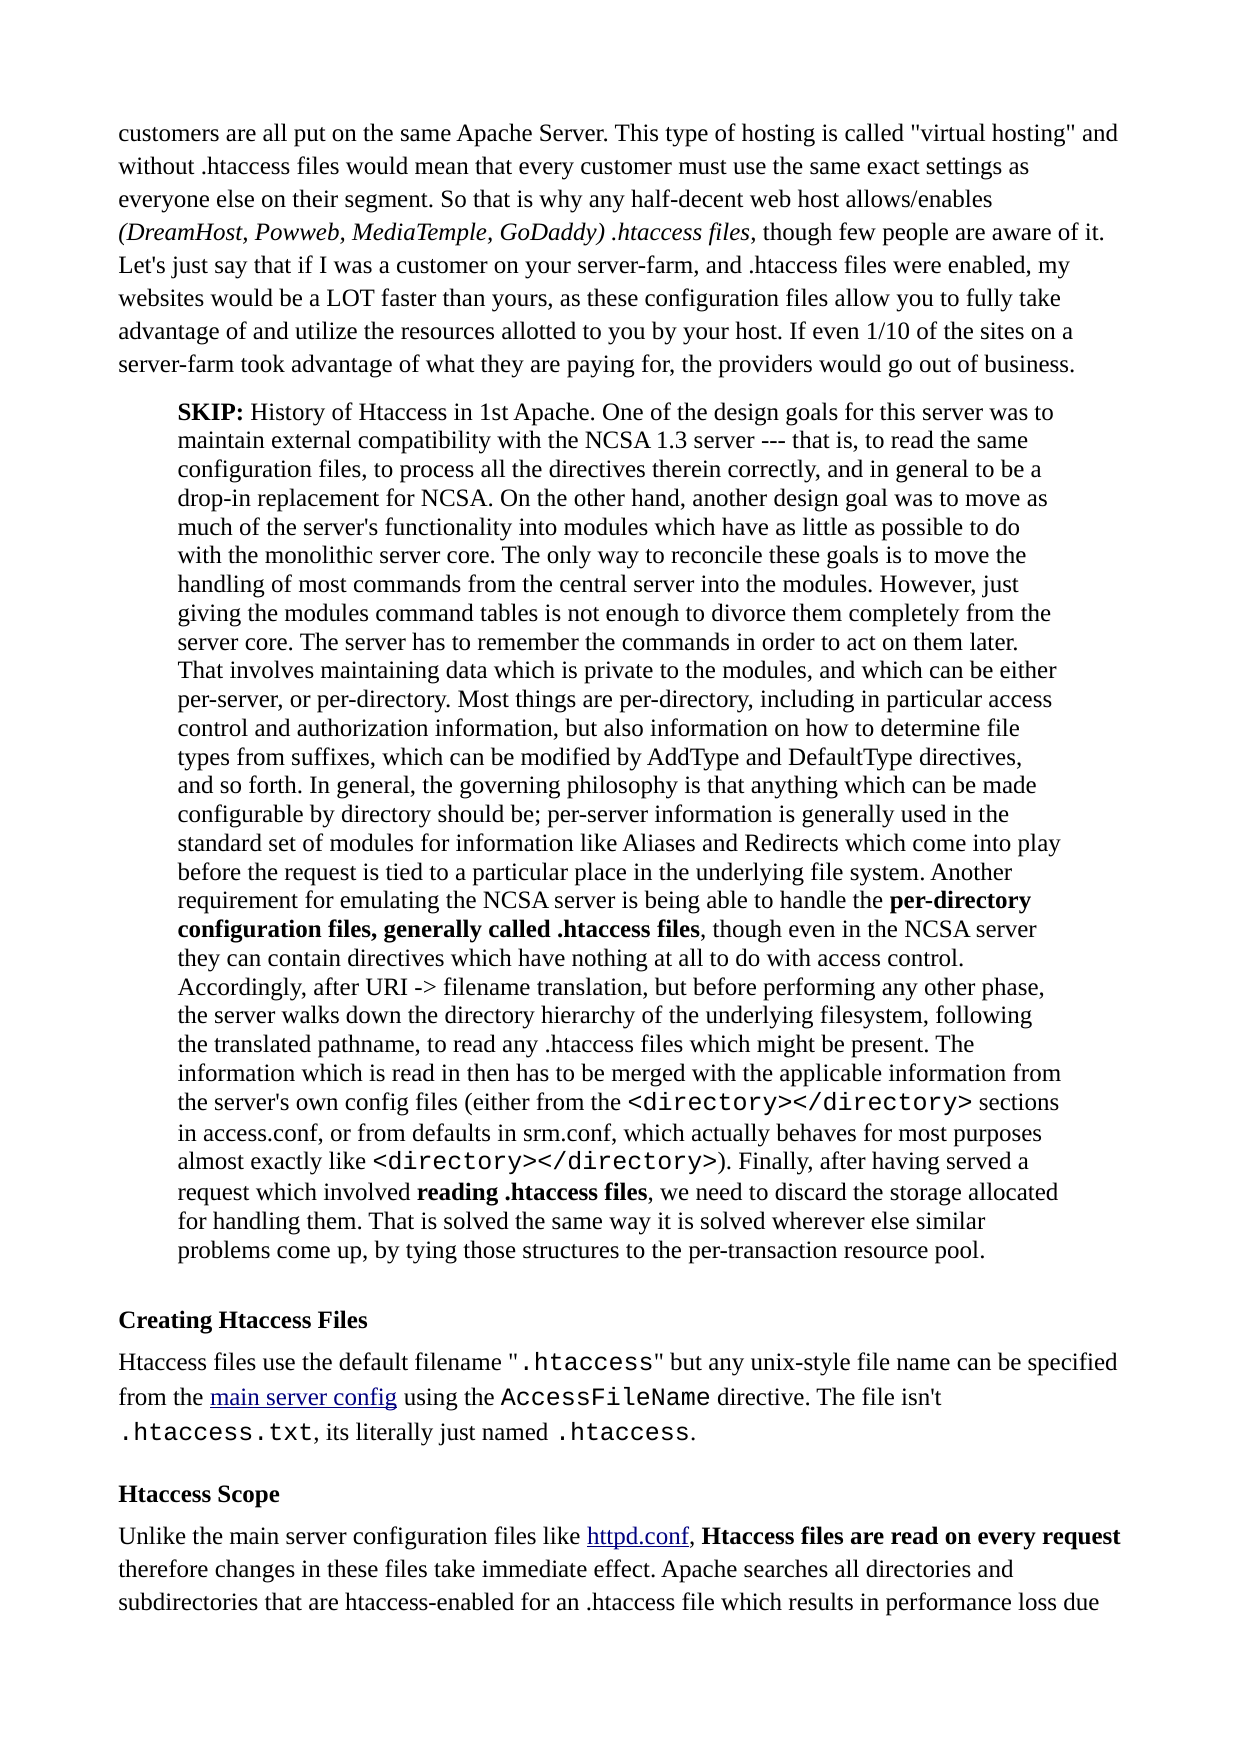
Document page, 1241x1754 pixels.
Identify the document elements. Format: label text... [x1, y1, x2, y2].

text SKIP: History of Htaccess in 1st Apache. One of the design goals for this server was to maintain external compatibility with the NCSA 1.3 server --- that is, to read the same configuration files, to process all the directives therein correctly, and in general to be a drop-in replacement for NCSA. On the other hand, another design goal was to move as much of the server's functionality into modules which have as little as possible to do with the monolithic server core. The only way to reconcile these goals is to move the handling of most commands from the central server into the modules. However, just giving the modules command tables is not enough to divorce them completely from the server core. The server has to remember the commands in order to act on them later. That involves maintaining data which is private to the modules, and which can be either per-server, or per-directory. Most things are per-directory, including in particular access control and authorization information, but also information on how to determine file types from suffixes, which can be modified by AddType and DefaultType directives, and so forth. In general, the governing philosophy is that anything which can be made configurable by directory should be; per-server information is generally used in the standard set of modules for information like Aliases and Redirects which come into play before the request is tied to a particular place in the underlying file system. Another requirement for emulating the NCSA server is being able to handle the per-directory configuration files, generally called .htaccess files, though even in the NCSA server they can contain directives which have nothing at all to do with access control. Accordingly, after URI -> filename translation, but before performing any other phase, the server walks down the directory hierarchy of the underlying filesystem, following the translated pathname, to read any .htaccess files which might be present. The information which is read in then has to be merged with the applicable information from the server's own config files (either from the <directory></directory> sections in access.conf, or from defaults in srm.conf, which actually behaves for most purposes almost exactly like <directory></directory>). Finally, after having served a request which involved reading .htaccess files, we need to discard the storage allocated for handling them. That is solved the same way it is solved wherever else similar problems come up, by tying those structures to the per-transaction resource pool. [177, 397, 1063, 1263]
subtitle Creating Htaccess Files [118, 1306, 1122, 1334]
text Unlike the main server configuration files like httpd.conf, Htaccess files are read on every request therefore changes in these files take immediate effect. Apache searches all directories and subdirectories that are htaccess-enabled for an .htaccess file which results in performance loss due [118, 1521, 1122, 1616]
text customers are all put on the same Apache Server. This type of hosting is called "virtual hosting" and without .htaccess files would mean that every customer must use the same exact settings as everyone else on their segment. So that is why any half-decent web host allows/enables (DreamHost, Powweb, MediaTemple, GoDaddy) .htaccess files, though few people are aware of it. Let's just say that if I was a customer on your server-farm, and .htaccess files were enabled, my websites would be a LOT faster than yours, as these configuration files allow you to fully take advantage of and utilize the resources allotted to you by your host. If even 1/10 of the sites on a server-farm took advantage of what they are paying for, the providers would go out of business. [118, 118, 1122, 378]
subtitle Htaccess Scope [118, 1479, 1122, 1508]
text Htaccess files use the default filename ".htaccess" but any unix-style file name can be specified from the main server config using the AccessFileName directive. The file isn't .htaccess.txt, its literally just named .htaccess. [118, 1347, 1122, 1448]
